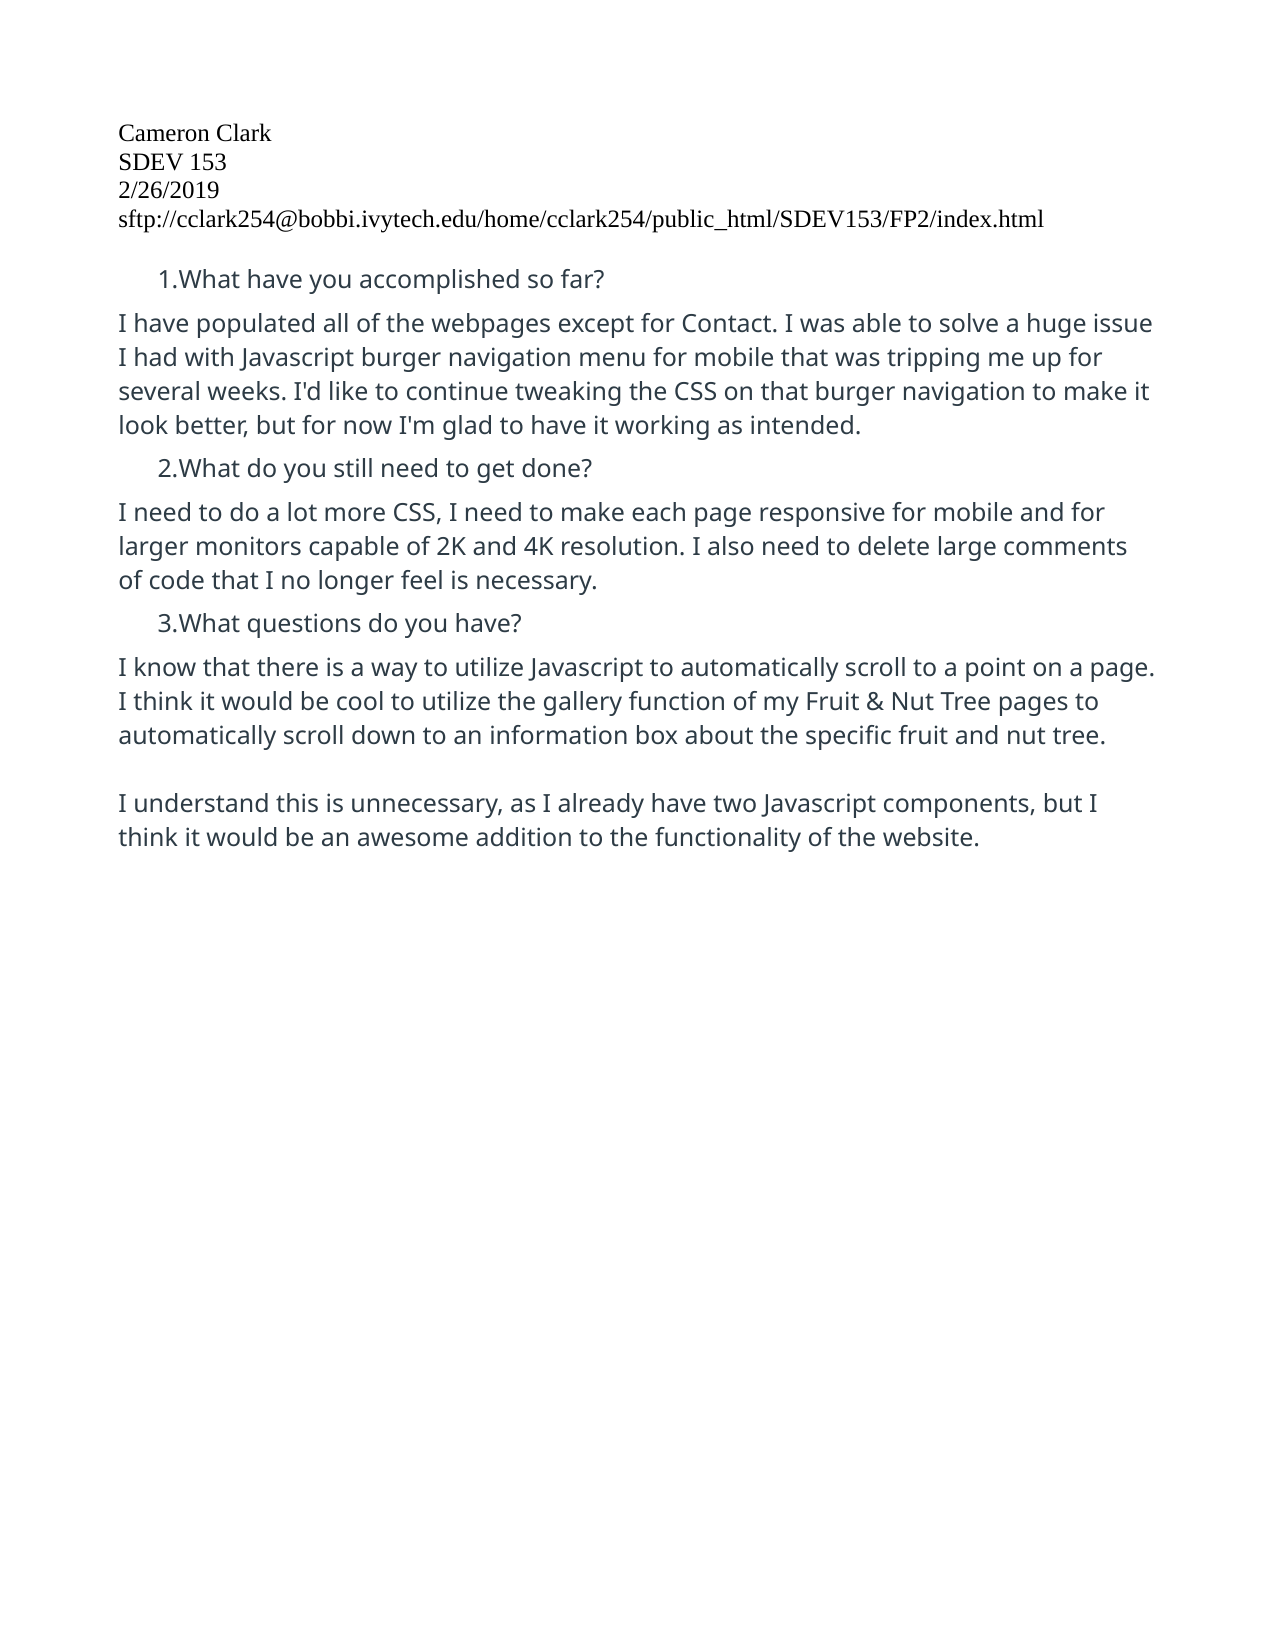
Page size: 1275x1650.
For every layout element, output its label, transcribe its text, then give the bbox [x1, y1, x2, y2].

text I have populated all of the webpages except for Contact. I was able to solve a huge issue I had with Javascript burger navigation menu for mobile that was tripping me up for several weeks. I'd like to continue tweaking the CSS on that burger navigation to make it look better, but for now I'm glad to have it working as intended. [118, 305, 1157, 442]
text Cameron Clark [118, 118, 1157, 147]
text sftp://cclark254@bobbi.ivytech.edu/home/cclark254/public_html/SDEV153/FP2/index.html [118, 204, 1157, 233]
list What do you still need to get done? [118, 451, 1157, 485]
text I know that there is a way to utilize Javascript to automatically scroll to a point on a page. I think it would be cool to utilize the gallery function of my Fruit & Nut Tree pages to automatically scroll down to an information box about the specific fruit and nut tree. I understand this is unnecessary, as I already have two Javascript components, but I think it would be an awesome addition to the functionality of the website. [118, 649, 1157, 854]
text I need to do a lot more CSS, I need to make each page responsive for mobile and for larger monitors capable of 2K and 4K resolution. I also need to delete large comments of code that I no longer feel is necessary. [118, 494, 1157, 597]
text 2/26/2019 [118, 176, 1157, 204]
list What questions do you have? [118, 606, 1157, 640]
list What have you accomplished so far? [118, 262, 1157, 296]
text SDEV 153 [118, 147, 1157, 176]
